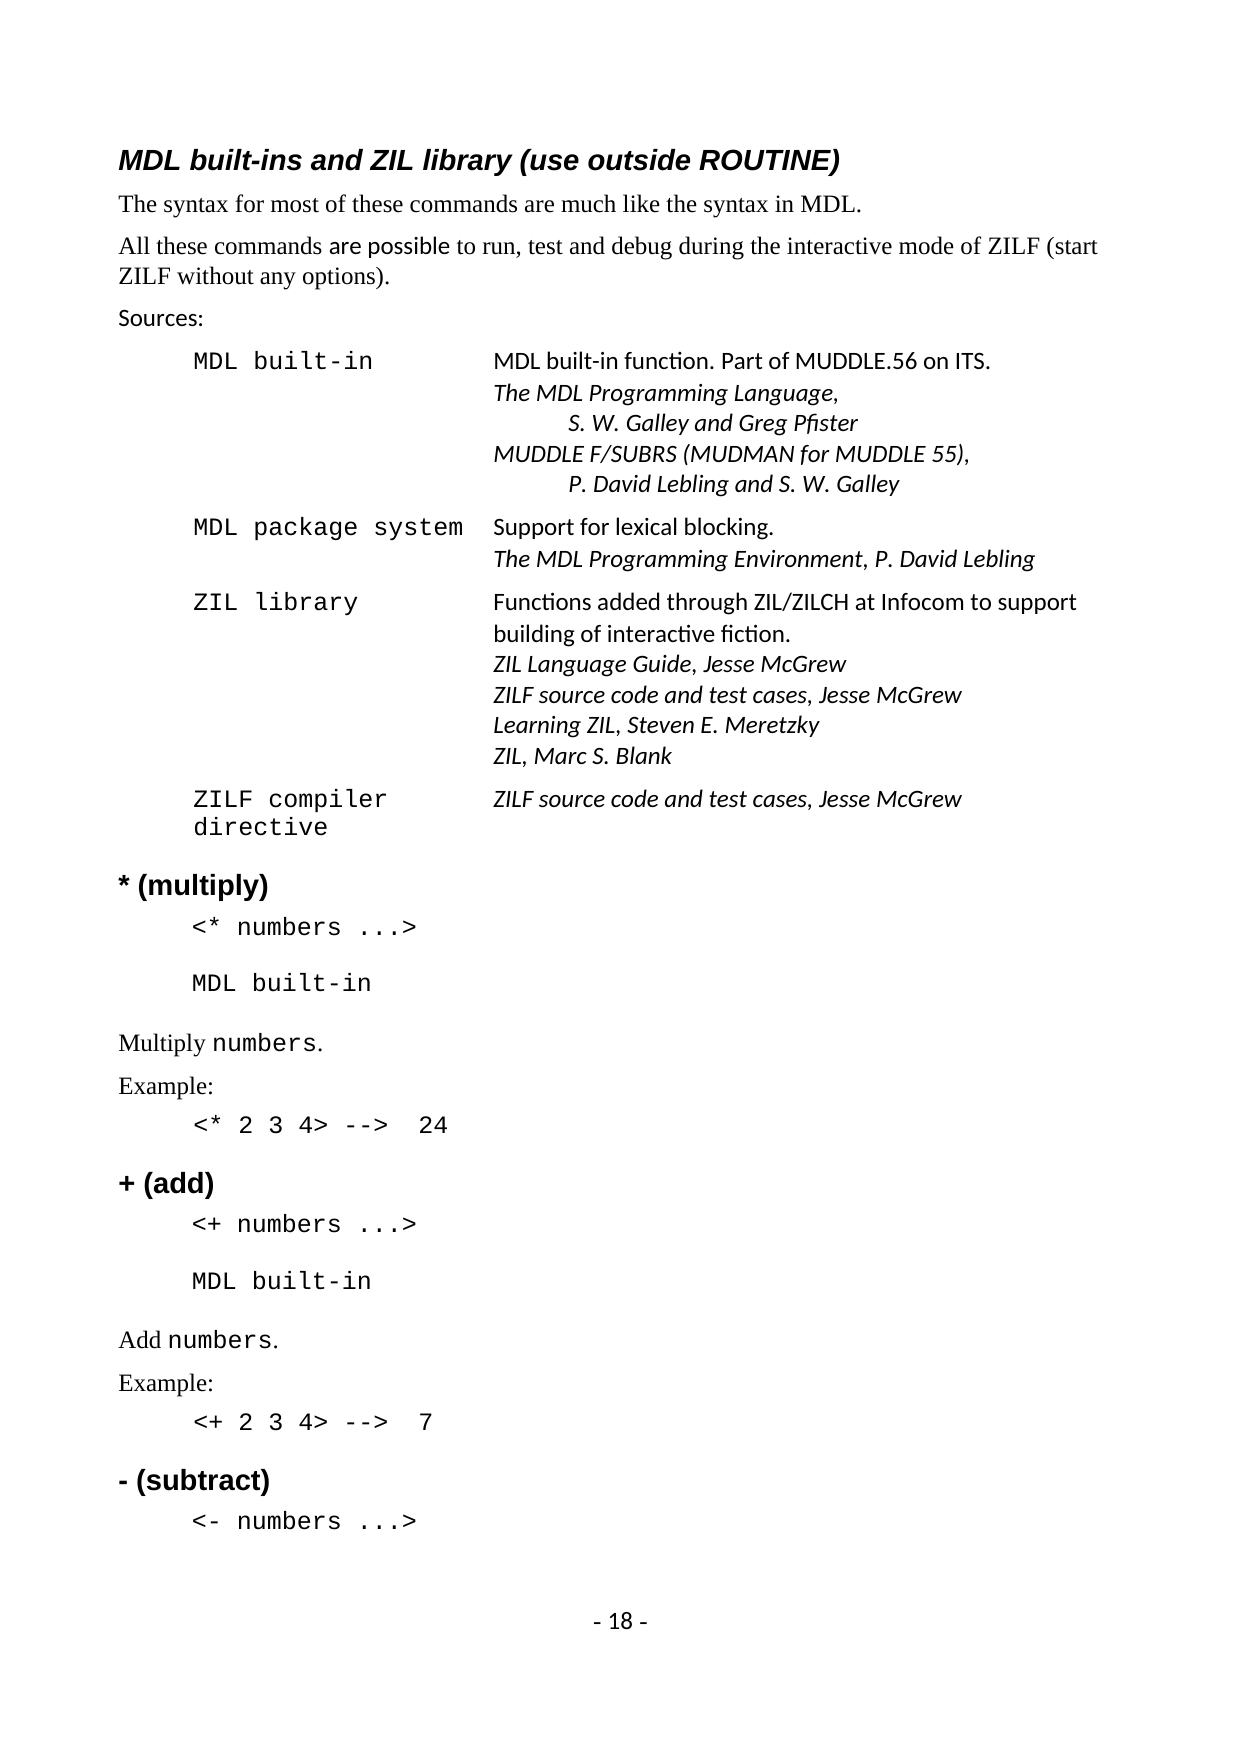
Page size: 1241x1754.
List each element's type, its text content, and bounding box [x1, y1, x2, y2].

subtitle * (multiply) [43, 868, 1122, 902]
text Add numbers. [118, 1325, 1122, 1356]
text MDL built-in [192, 1268, 1122, 1297]
text ZIL library Functions added through ZIL/ZILCH at Infocom to support building of interactive fiction. ZIL Language Guide, Jesse McGrew ZILF source code and test cases, Jesse McGrew Learning ZIL, Steven E. Meretzky ZIL, Marc S. Blank [118, 586, 1122, 771]
text <+ 2 3 4> --> 7 [118, 1409, 1122, 1438]
text <+ numbers ...> [192, 1212, 1122, 1240]
text <* 2 3 4> --> 24 [118, 1112, 1122, 1141]
subtitle + (add) [43, 1166, 1122, 1199]
text Multiply numbers. [118, 1028, 1122, 1058]
text <- numbers ...> [192, 1509, 1122, 1537]
text MDL built-in MDL built-in function. Part of MUDDLE.56 on ITS. The MDL Programming Language, S. W. Galley and Greg Pfister MUDDLE F/SUBRS (MUDMAN for MUDDLE 55), P. David Lebling and S. W. Galley [118, 345, 1122, 499]
text The syntax for most of these commands are much like the syntax in MDL. [118, 189, 1122, 218]
subtitle MDL built-ins and ZIL library (use outside ROUTINE) [118, 143, 1122, 177]
text Example: [118, 1368, 1122, 1397]
text All these commands are possible to run, test and debug during the interactive mode of ZILF (start ZILF without any options). [118, 230, 1122, 290]
text ZILF compiler ZILF source code and test cases, Jesse McGrew directive [118, 783, 1122, 843]
subtitle - (subtract) [43, 1463, 1122, 1496]
text <* numbers ...> [192, 914, 1122, 943]
text Example: [118, 1071, 1122, 1100]
text MDL built-in [192, 971, 1122, 999]
text Sources: [118, 302, 1122, 333]
text MDL package system Support for lexical blocking. The MDL Programming Environment, P. David Lebling [118, 512, 1122, 574]
